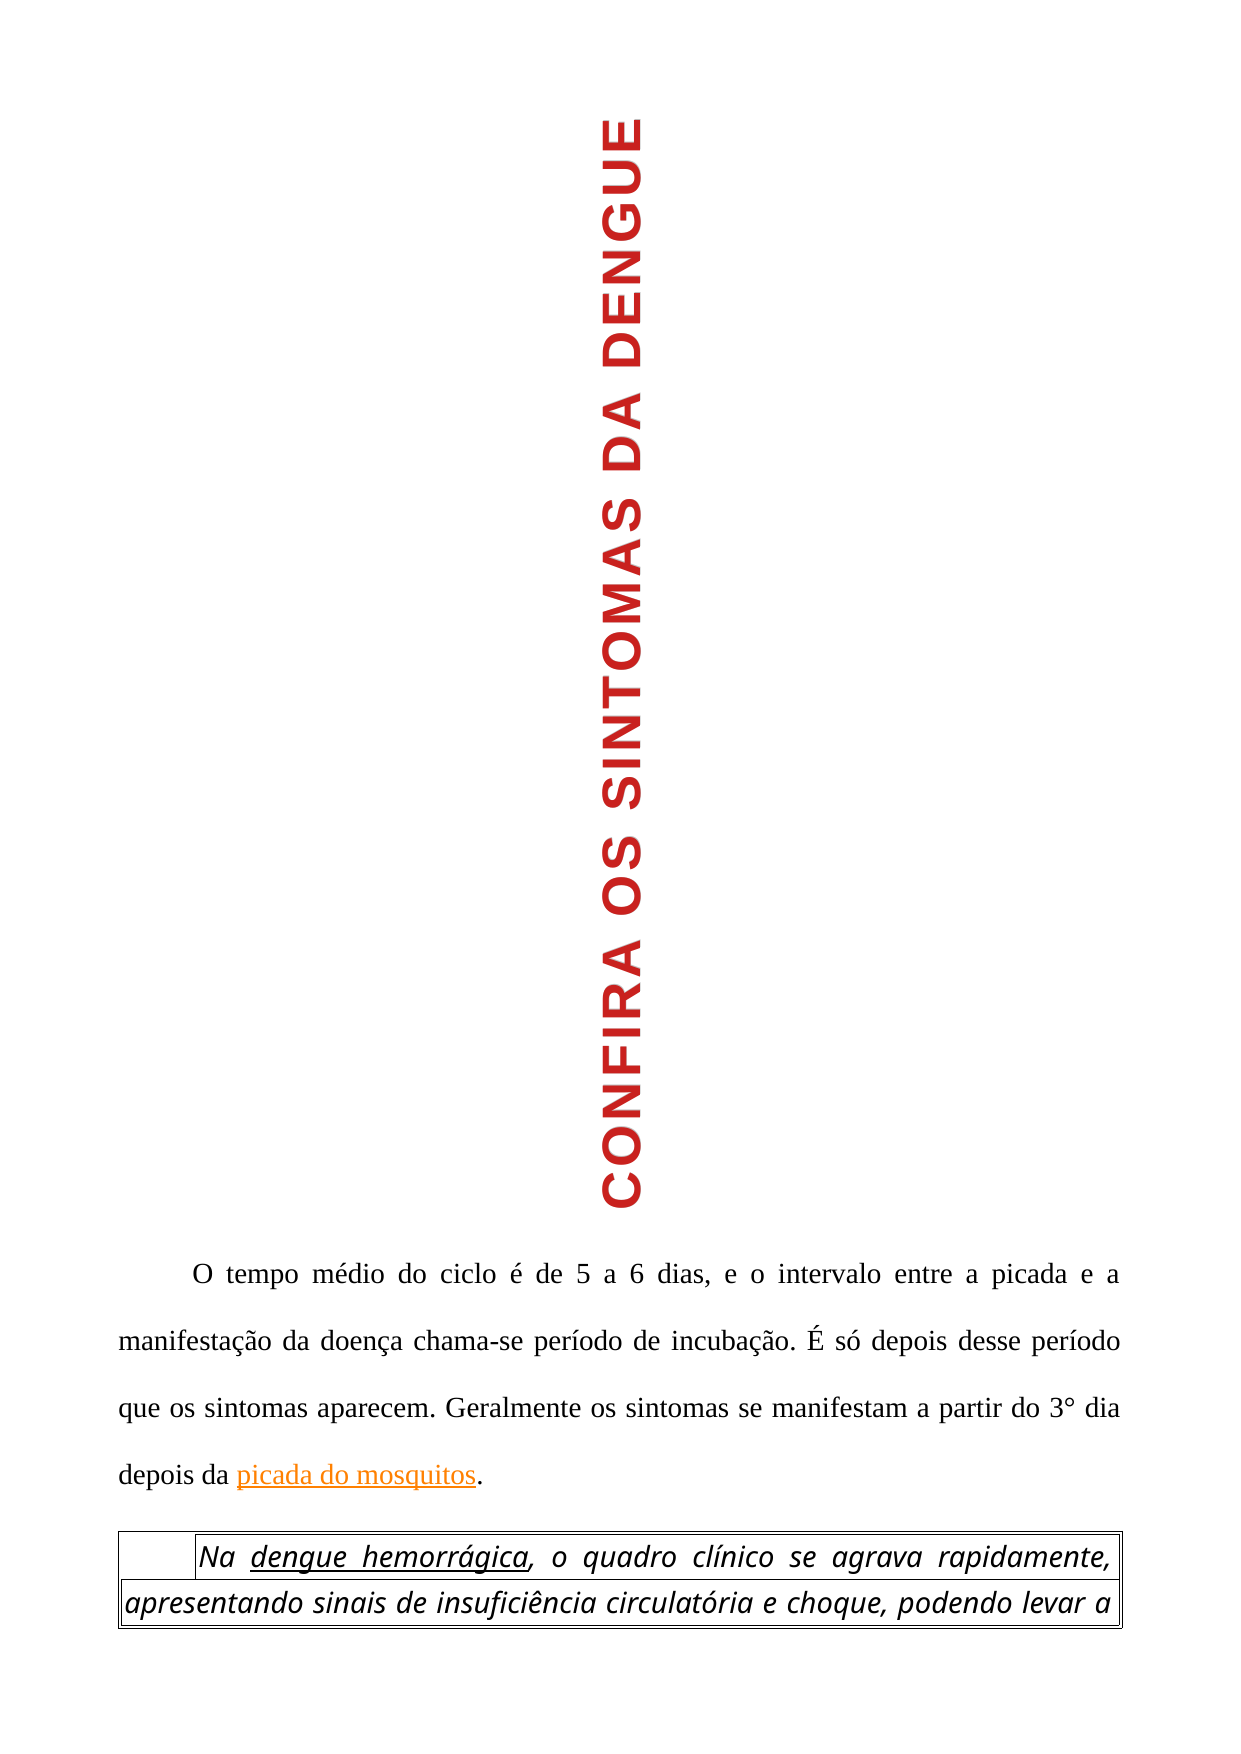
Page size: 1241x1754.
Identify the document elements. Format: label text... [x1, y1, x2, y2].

text Na dengue hemorrágica, o quadro clínico se agrava rapidamente, apresentando sinais de insuficiência circulatória e choque, podendo levar a [119, 1532, 1122, 1628]
text CONFIRA OS SINTOMAS DA DENGUE [118, 118, 1122, 1211]
text O tempo médio do ciclo é de 5 a 6 dias, e o intervalo entre a picada e a manifestação da doença chama-se período de incubação. É só depois desse período que os sintomas aparecem. Geralmente os sintomas se manifestam a partir do 3° dia depois da picada do mosquitos. [118, 1256, 1122, 1491]
